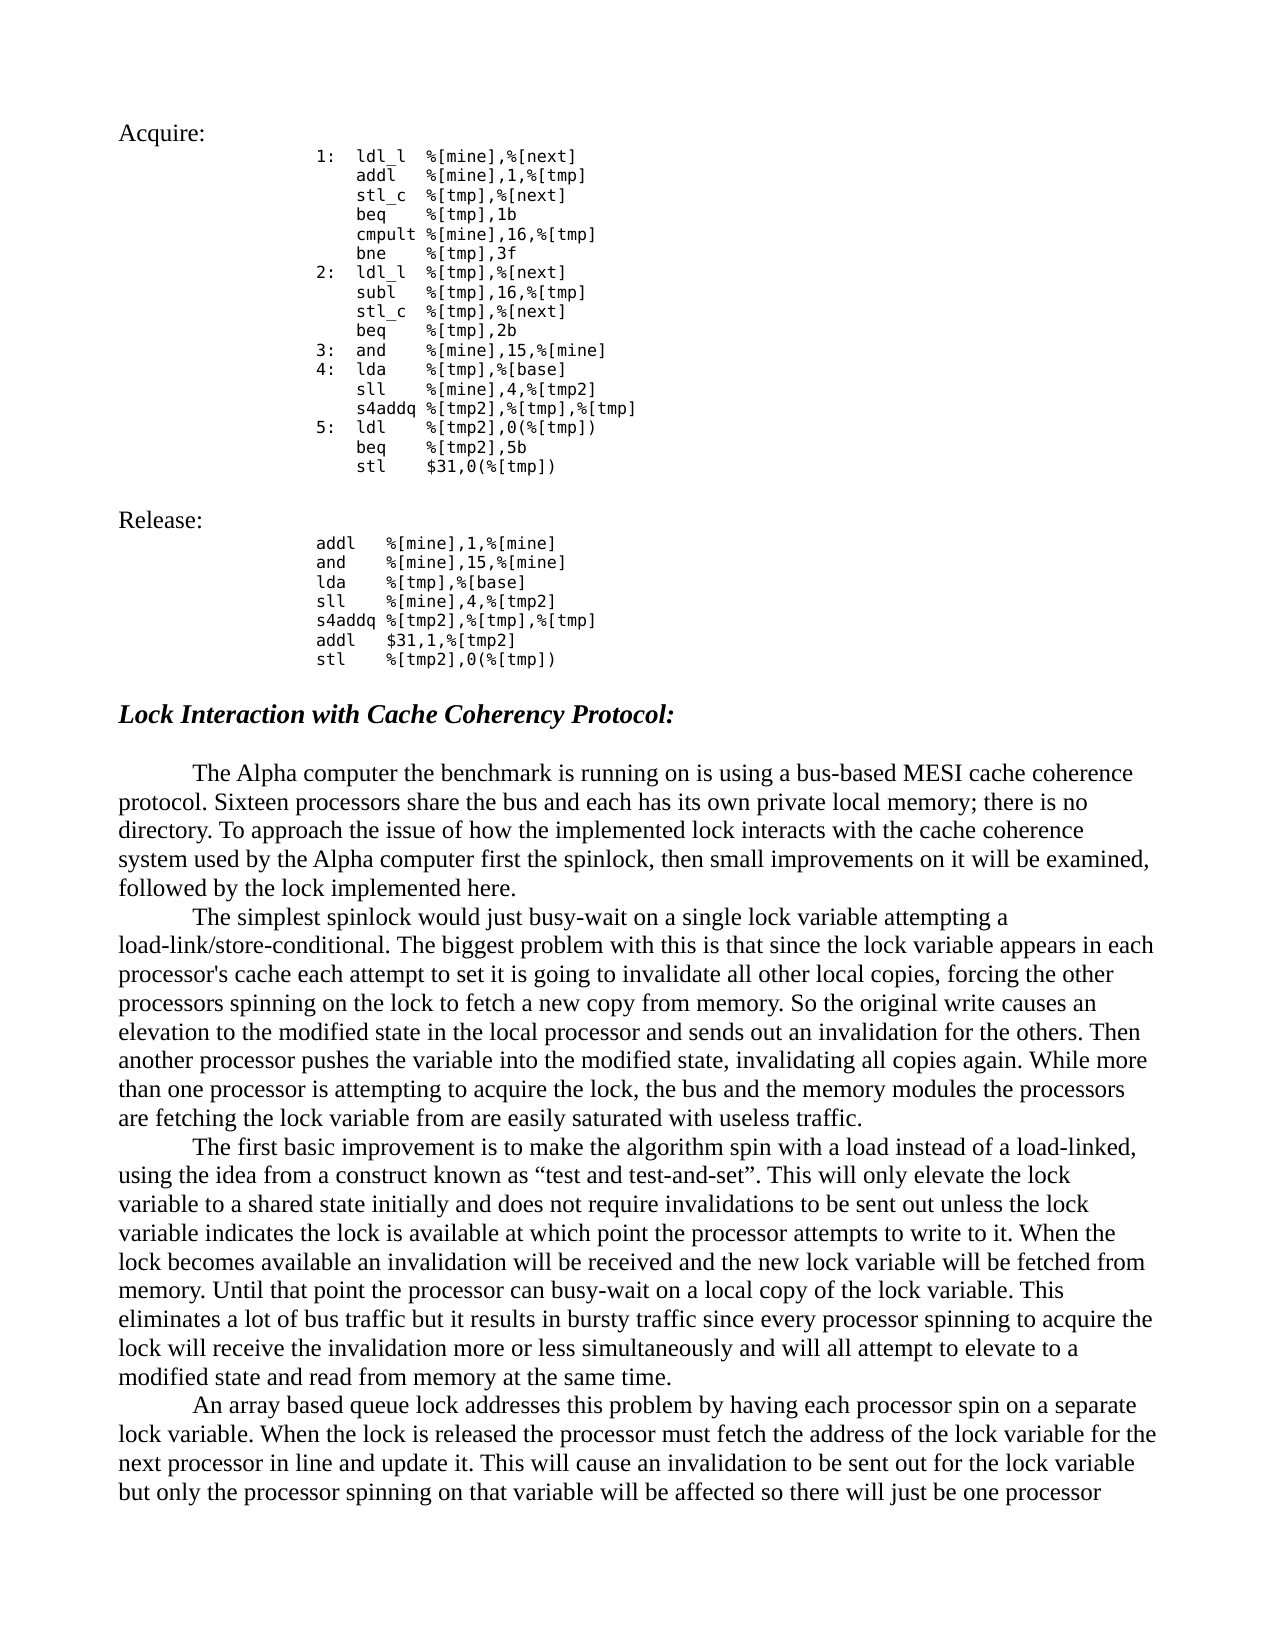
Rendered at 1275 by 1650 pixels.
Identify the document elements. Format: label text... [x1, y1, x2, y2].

text sll %[mine],4,%[tmp2] [266, 592, 1157, 611]
text addl $31,1,%[tmp2] [266, 631, 1157, 650]
text sll %[mine],4,%[tmp2] [266, 379, 1157, 399]
text The first basic improvement is to make the algorithm spin with a load instead of a load-linked, using the idea from a construct known as “test and test-and-set”. This will only elevate the lock variable to a shared state initially and does not require invalidations to be sent out unless the lock variable indicates the lock is available at which point the processor attempts to write to it. When the lock becomes available an invalidation will be received and the new lock variable will be fetched from memory. Until that point the processor can busy-wait on a local copy of the lock variable. This eliminates a lot of bus traffic but it results in bursty traffic since every processor spinning to acquire the lock will receive the invalidation more or less simultaneously and will all attempt to elevate to a modified state and read from memory at the same time. [118, 1132, 1157, 1391]
text beq %[tmp],2b [266, 321, 1157, 341]
text Release: [118, 505, 1157, 534]
text 5: ldl %[tmp2],0(%[tmp]) [266, 418, 1157, 437]
text stl $31,0(%[tmp]) [266, 457, 1157, 476]
text 4: lda %[tmp],%[base] [266, 360, 1157, 379]
text stl_c %[tmp],%[next] [266, 186, 1157, 205]
text and %[mine],15,%[mine] [266, 553, 1157, 572]
text subl %[tmp],16,%[tmp] [266, 282, 1157, 302]
text s4addq %[tmp2],%[tmp],%[tmp] [266, 399, 1157, 418]
text 1: ldl_l %[mine],%[next] [266, 147, 1157, 166]
text lda %[tmp],%[base] [266, 572, 1157, 592]
text 2: ldl_l %[tmp],%[next] [266, 263, 1157, 282]
text bne %[tmp],3f [266, 244, 1157, 263]
text beq %[tmp2],5b [266, 437, 1157, 457]
text addl %[mine],1,%[tmp] [266, 166, 1157, 186]
text An array based queue lock addresses this problem by having each processor spin on a separate lock variable. When the lock is released the processor must fetch the address of the lock variable for the next processor in line and update it. This will cause an invalidation to be sent out for the lock variable but only the processor spinning on that variable will be affected so there will just be one processor [118, 1391, 1157, 1506]
text 3: and %[mine],15,%[mine] [266, 341, 1157, 360]
text stl_c %[tmp],%[next] [266, 302, 1157, 321]
text The Alpha computer the benchmark is running on is using a bus-based MESI cache coherence protocol. Sixteen processors share the bus and each has its own private local memory; there is no directory. To approach the issue of how the implemented lock interacts with the cache coherence system used by the Alpha computer first the spinlock, then small improvements on it will be examined, followed by the lock implemented here. [118, 758, 1157, 902]
text Lock Interaction with Cache Coherency Protocol: [118, 698, 1157, 729]
text beq %[tmp],1b [266, 205, 1157, 224]
text The simplest spinlock would just busy-wait on a single lock variable attempting a load-link/store-conditional. The biggest problem with this is that since the lock variable appears in each processor's cache each attempt to set it is going to invalidate all other local copies, forcing the other processors spinning on the lock to fetch a new copy from memory. So the original write causes an elevation to the modified state in the local processor and sends out an invalidation for the others. Then another processor pushes the variable into the modified state, invalidating all copies again. While more than one processor is attempting to acquire the lock, the bus and the memory modules the processors are fetching the lock variable from are easily saturated with useless traffic. [118, 902, 1157, 1132]
text s4addq %[tmp2],%[tmp],%[tmp] [266, 611, 1157, 631]
text addl %[mine],1,%[mine] [266, 534, 1157, 553]
text stl %[tmp2],0(%[tmp]) [266, 650, 1157, 669]
text Acquire: [118, 118, 1157, 147]
text cmpult %[mine],16,%[tmp] [266, 224, 1157, 244]
